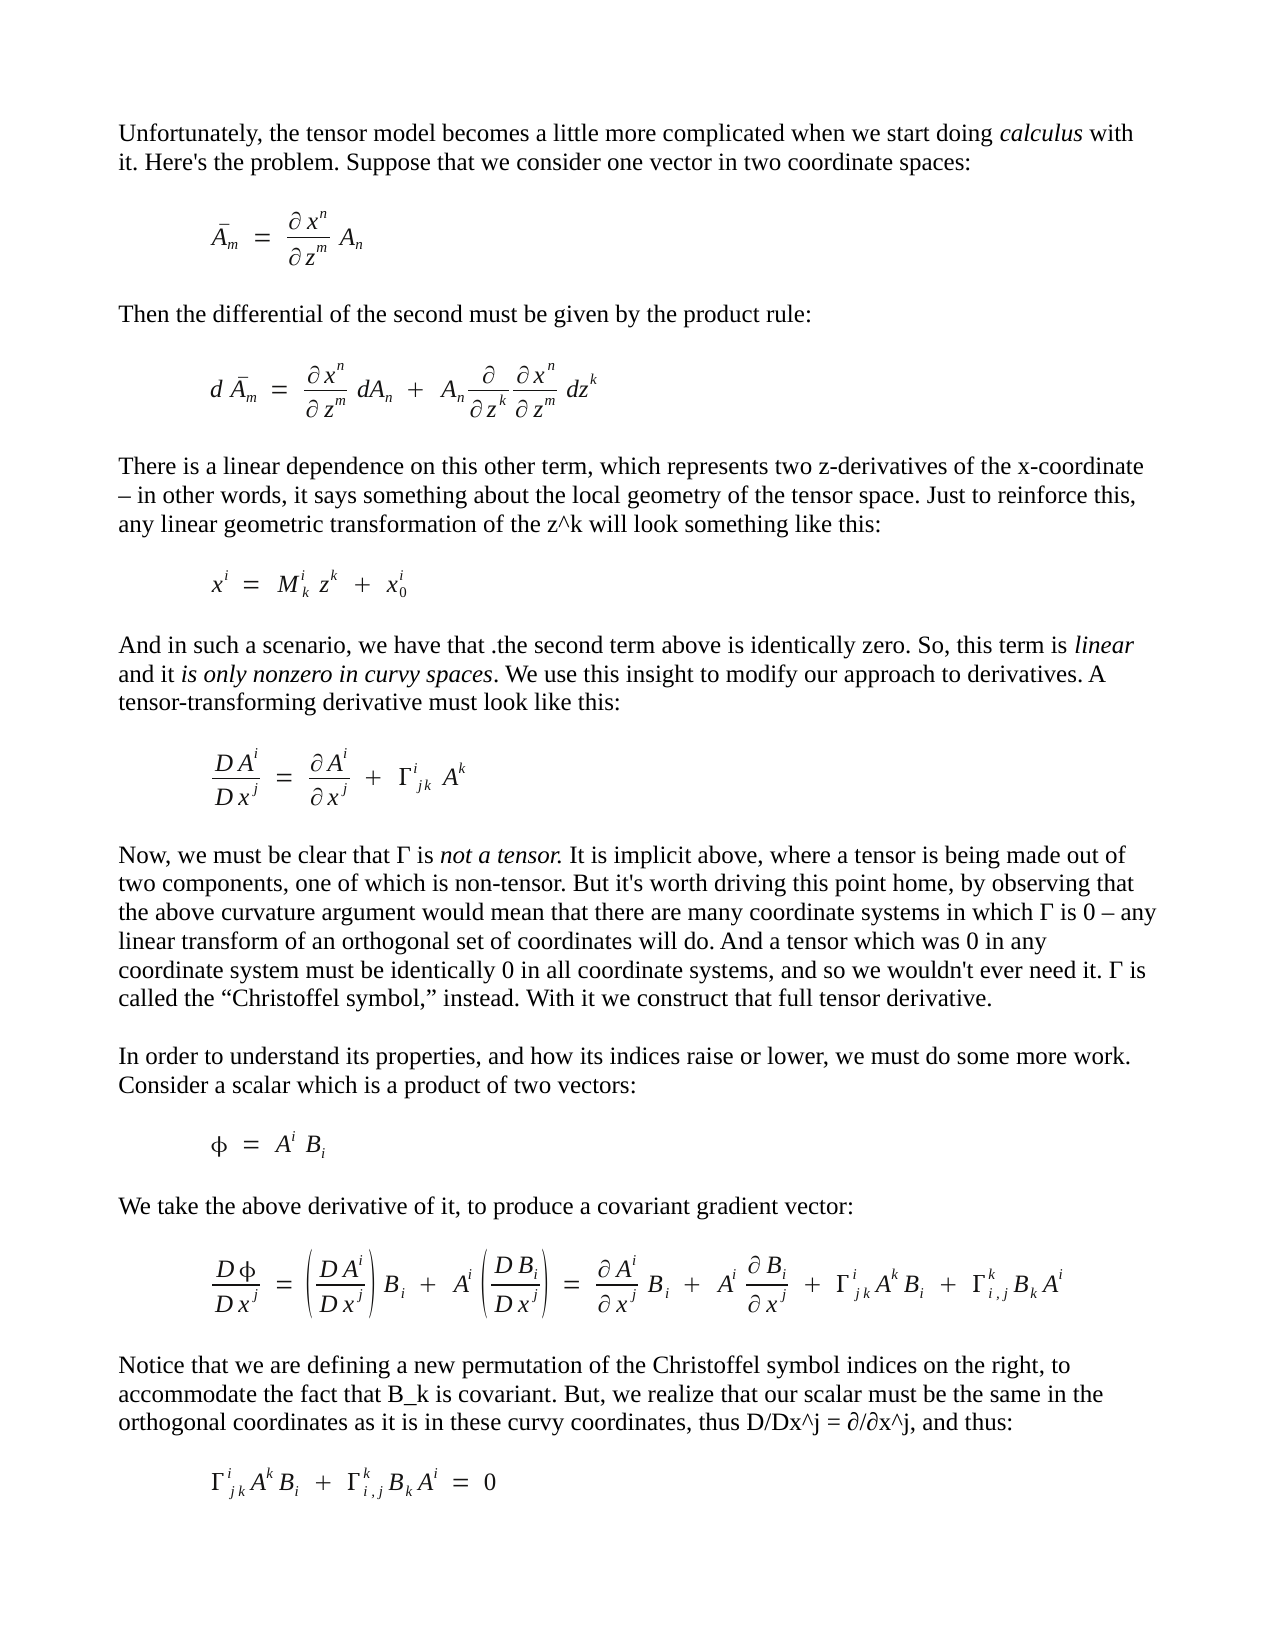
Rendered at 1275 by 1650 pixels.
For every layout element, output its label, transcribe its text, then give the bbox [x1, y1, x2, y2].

text We take the above derivative of it, to produce a covariant gradient vector: [118, 1191, 1157, 1219]
text There is a linear dependence on this other term, which represents two z-derivatives of the x-coordinate – in other words, it says something about the local geometry of the tensor space. Just to reinforce this, any linear geometric transformation of the z^k will look something like this: [118, 451, 1157, 538]
text Now, we must be clear that Γ is not a tensor. It is implicit above, where a tensor is being made out of two components, one of which is non-tensor. But it's worth driving this point home, by observing that the above curvature argument would mean that there are many coordinate systems in which Γ is 0 – any linear transform of an orthogonal set of coordinates will do. And a tensor which was 0 in any coordinate system must be identically 0 in all coordinate systems, and so we wouldn't ever need it. Γ is called the “Christoffel symbol,” instead. With it we construct that full tensor derivative. [118, 840, 1157, 1012]
text In order to understand its properties, and how its indices raise or lower, we must do some more work. Consider a scalar which is a product of two vectors: [118, 1041, 1157, 1098]
text Unfortunately, the tensor model becomes a little more complicated when we start doing calculus with it. Here's the problem. Suppose that we consider one vector in two coordinate spaces: [118, 118, 1157, 176]
text Notice that we are defining a new permutation of the Christoffel symbol indices on the right, to accommodate the fact that B_k is covariant. But, we realize that our scalar must be the same in the orthogonal coordinates as it is in these curvy coordinates, thus D/Dx^j = ∂/∂x^j, and thus: [118, 1350, 1157, 1436]
text And in such a scenario, we have that .the second term above is identically zero. So, this term is linear and it is only nonzero in curvy spaces. We use this insight to modify our approach to derivatives. A tensor-transforming derivative must look like this: [118, 630, 1157, 716]
text Then the differential of the second must be given by the product rule: [118, 299, 1157, 328]
